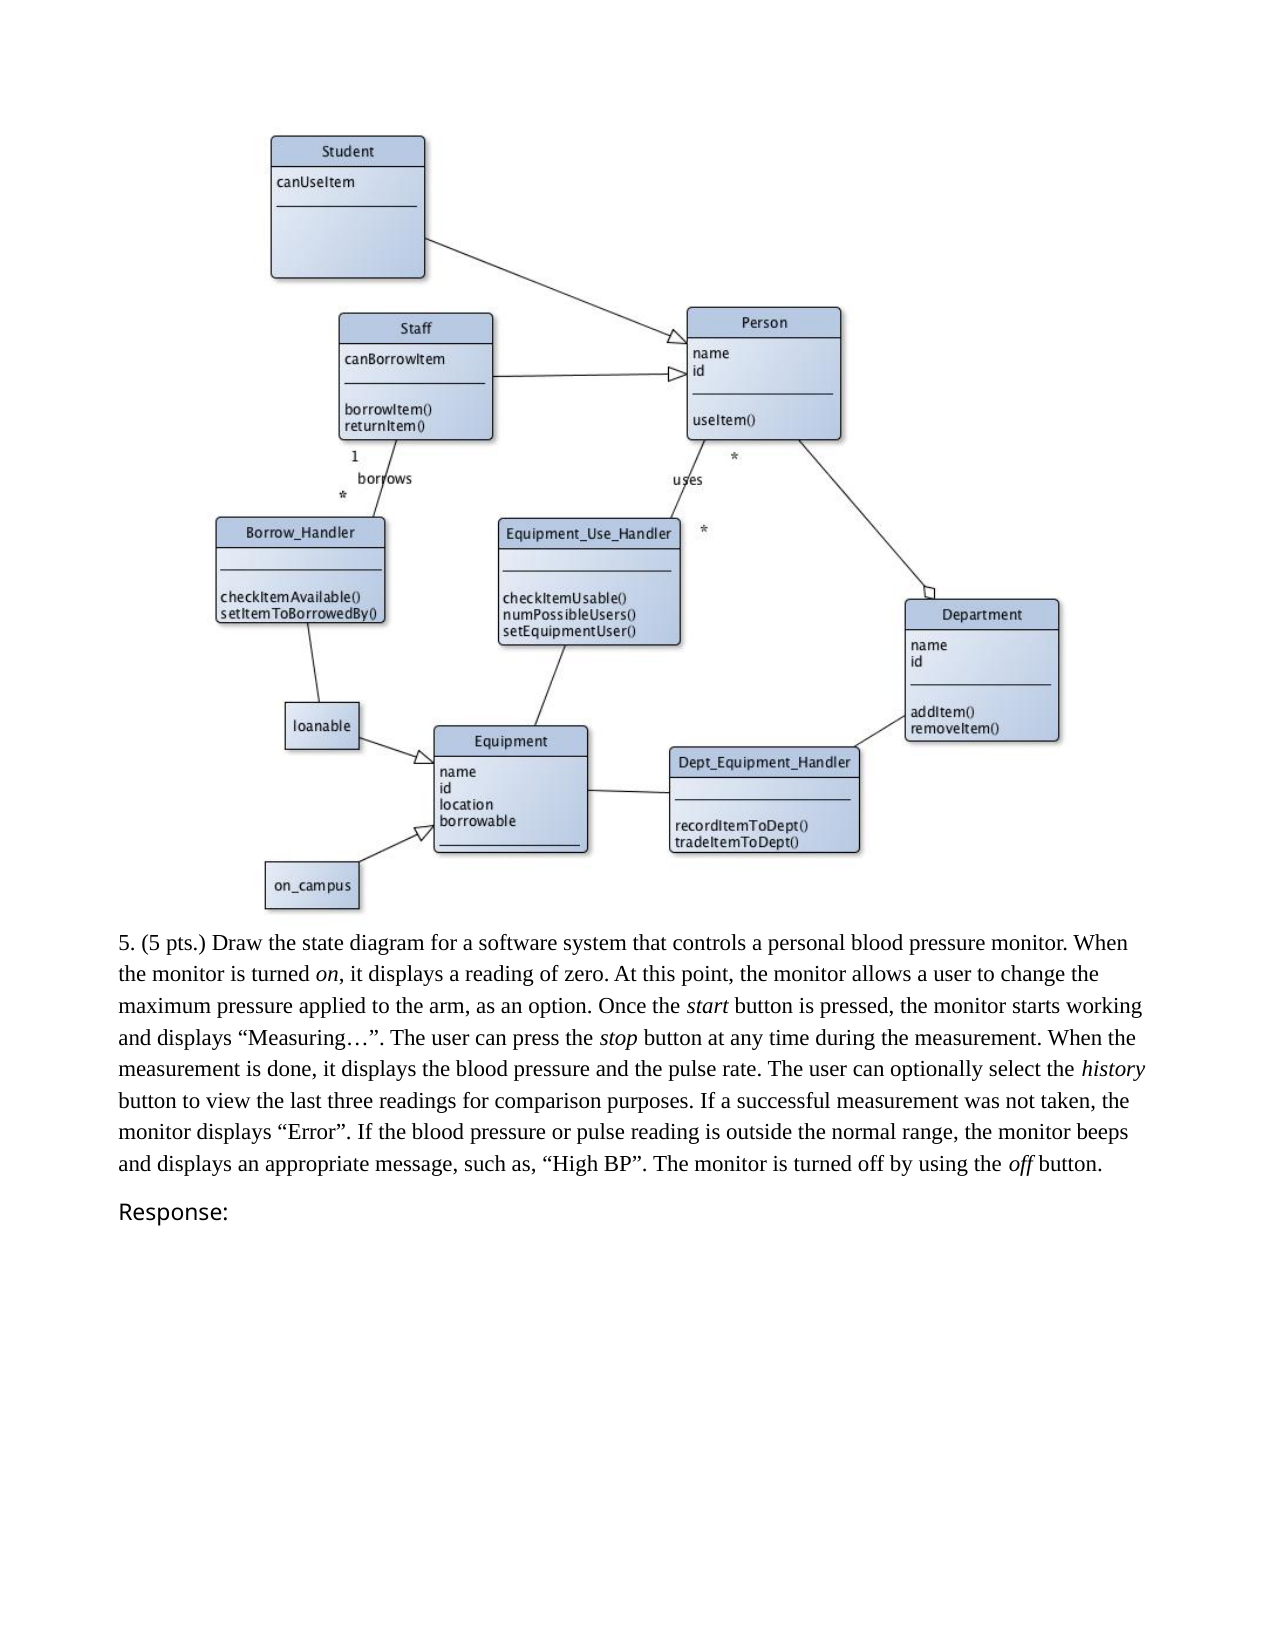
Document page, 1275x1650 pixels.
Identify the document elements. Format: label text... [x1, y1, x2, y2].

text Response: [118, 1196, 1157, 1227]
text 5. (5 pts.) Draw the state diagram for a software system that controls a personal blood pressure monitor. When the monitor is turned on, it displays a reading of zero. At this point, the monitor allows a user to change the maximum pressure applied to the arm, as an option. Once the start button is pressed, the monitor starts working and displays “Measuring…”. The user can press the stop button at any time during the measurement. When the measurement is done, it displays the blood pressure and the pulse rate. The user can optionally select the history button to view the last three readings for comparison purposes. If a successful measurement was not taken, the monitor displays “Error”. If the blood pressure or pulse reading is outside the normal range, the monitor beeps and displays an appropriate message, such as, “High BP”. The monitor is turned off by using the off button. [118, 929, 1157, 1176]
picture [198, 118, 1077, 927]
